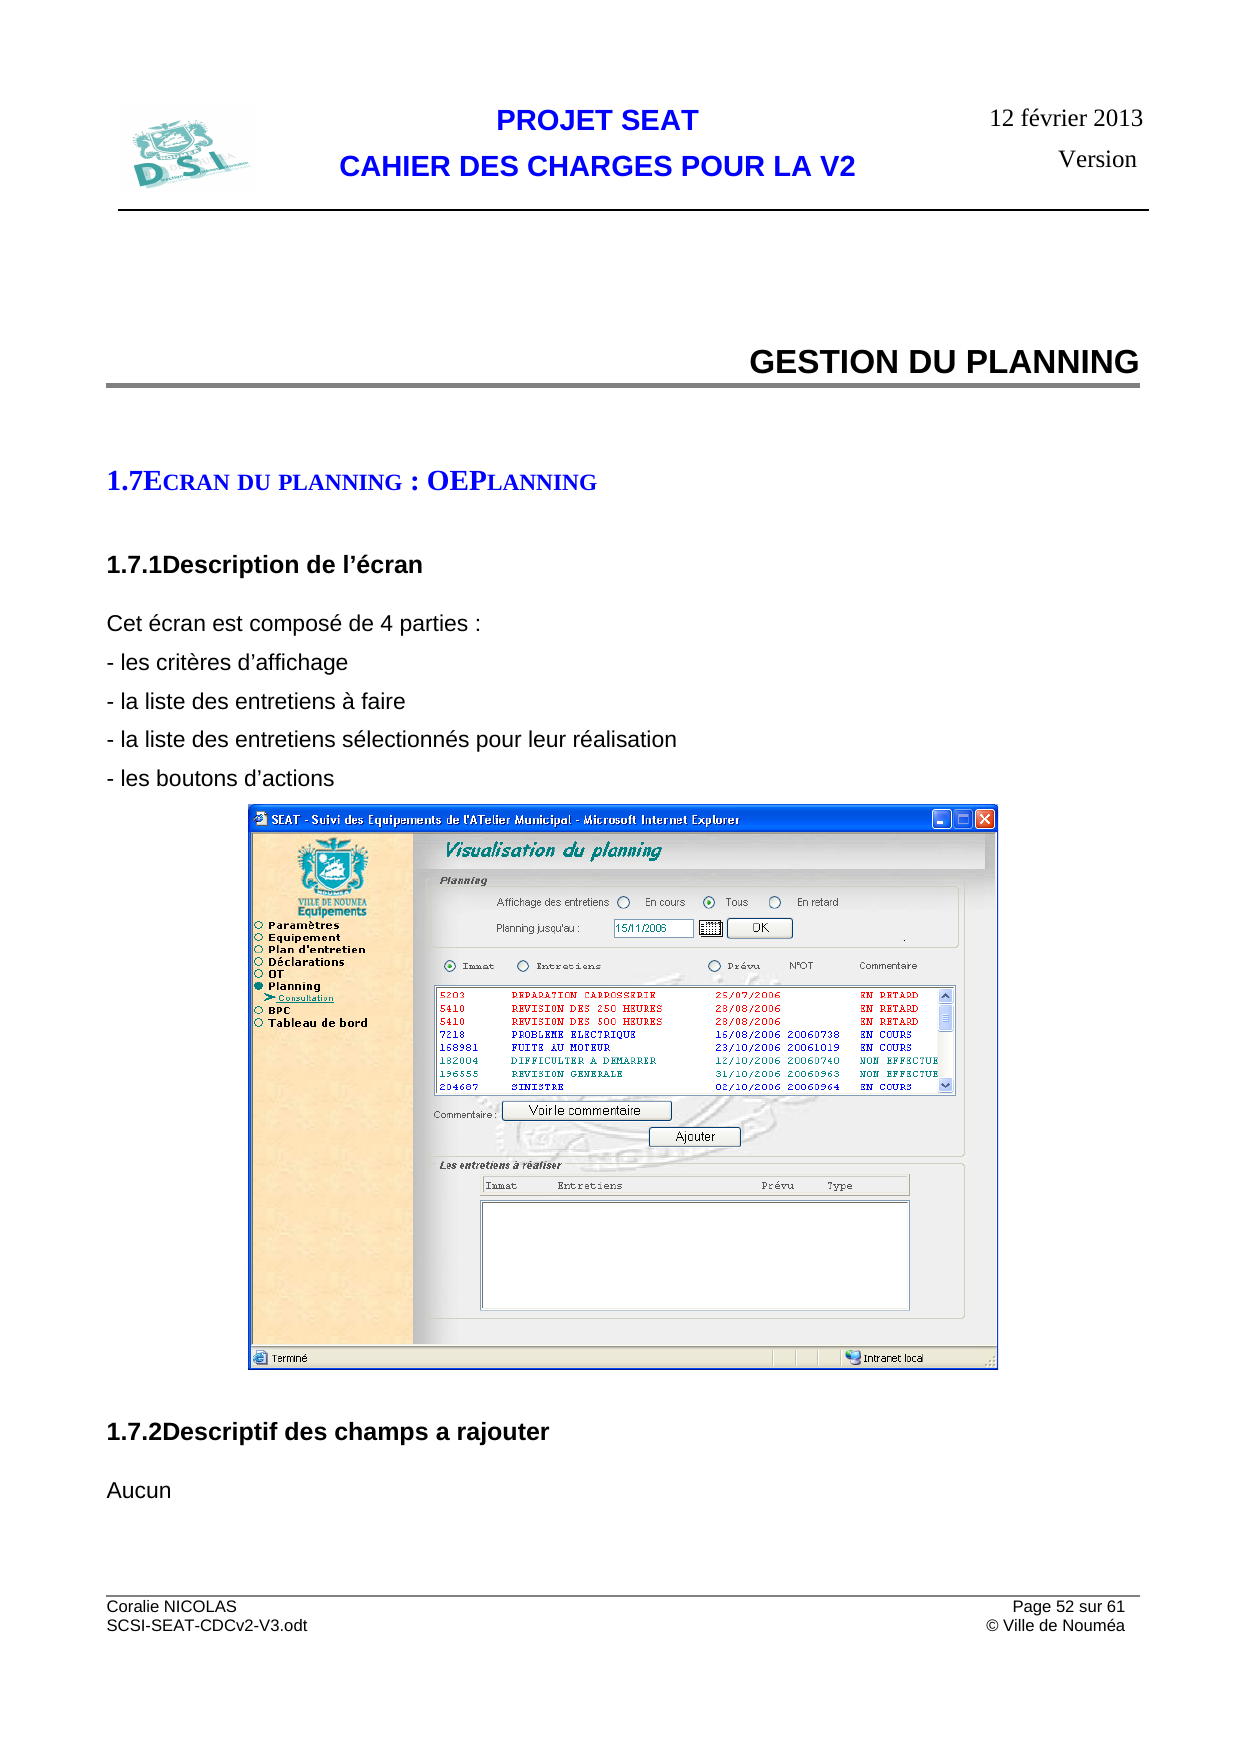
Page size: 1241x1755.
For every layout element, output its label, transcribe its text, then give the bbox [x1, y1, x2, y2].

text - la liste des entretiens à faire [106, 688, 1140, 714]
subtitle Descriptif des champs a rajouter [106, 1417, 1140, 1446]
text - les critères d’affichage [106, 649, 1140, 675]
subtitle Ecran du planning : OEPlanning [106, 463, 1140, 496]
text Aucun [106, 1477, 1140, 1504]
text - les boutons d’actions [106, 765, 1140, 792]
subtitle Gestion du planning [106, 342, 1140, 383]
text Cet écran est composé de 4 parties : [106, 610, 1140, 636]
subtitle Description de l’écran [106, 550, 1140, 579]
text - la liste des entretiens sélectionnés pour leur réalisation [106, 726, 1140, 753]
